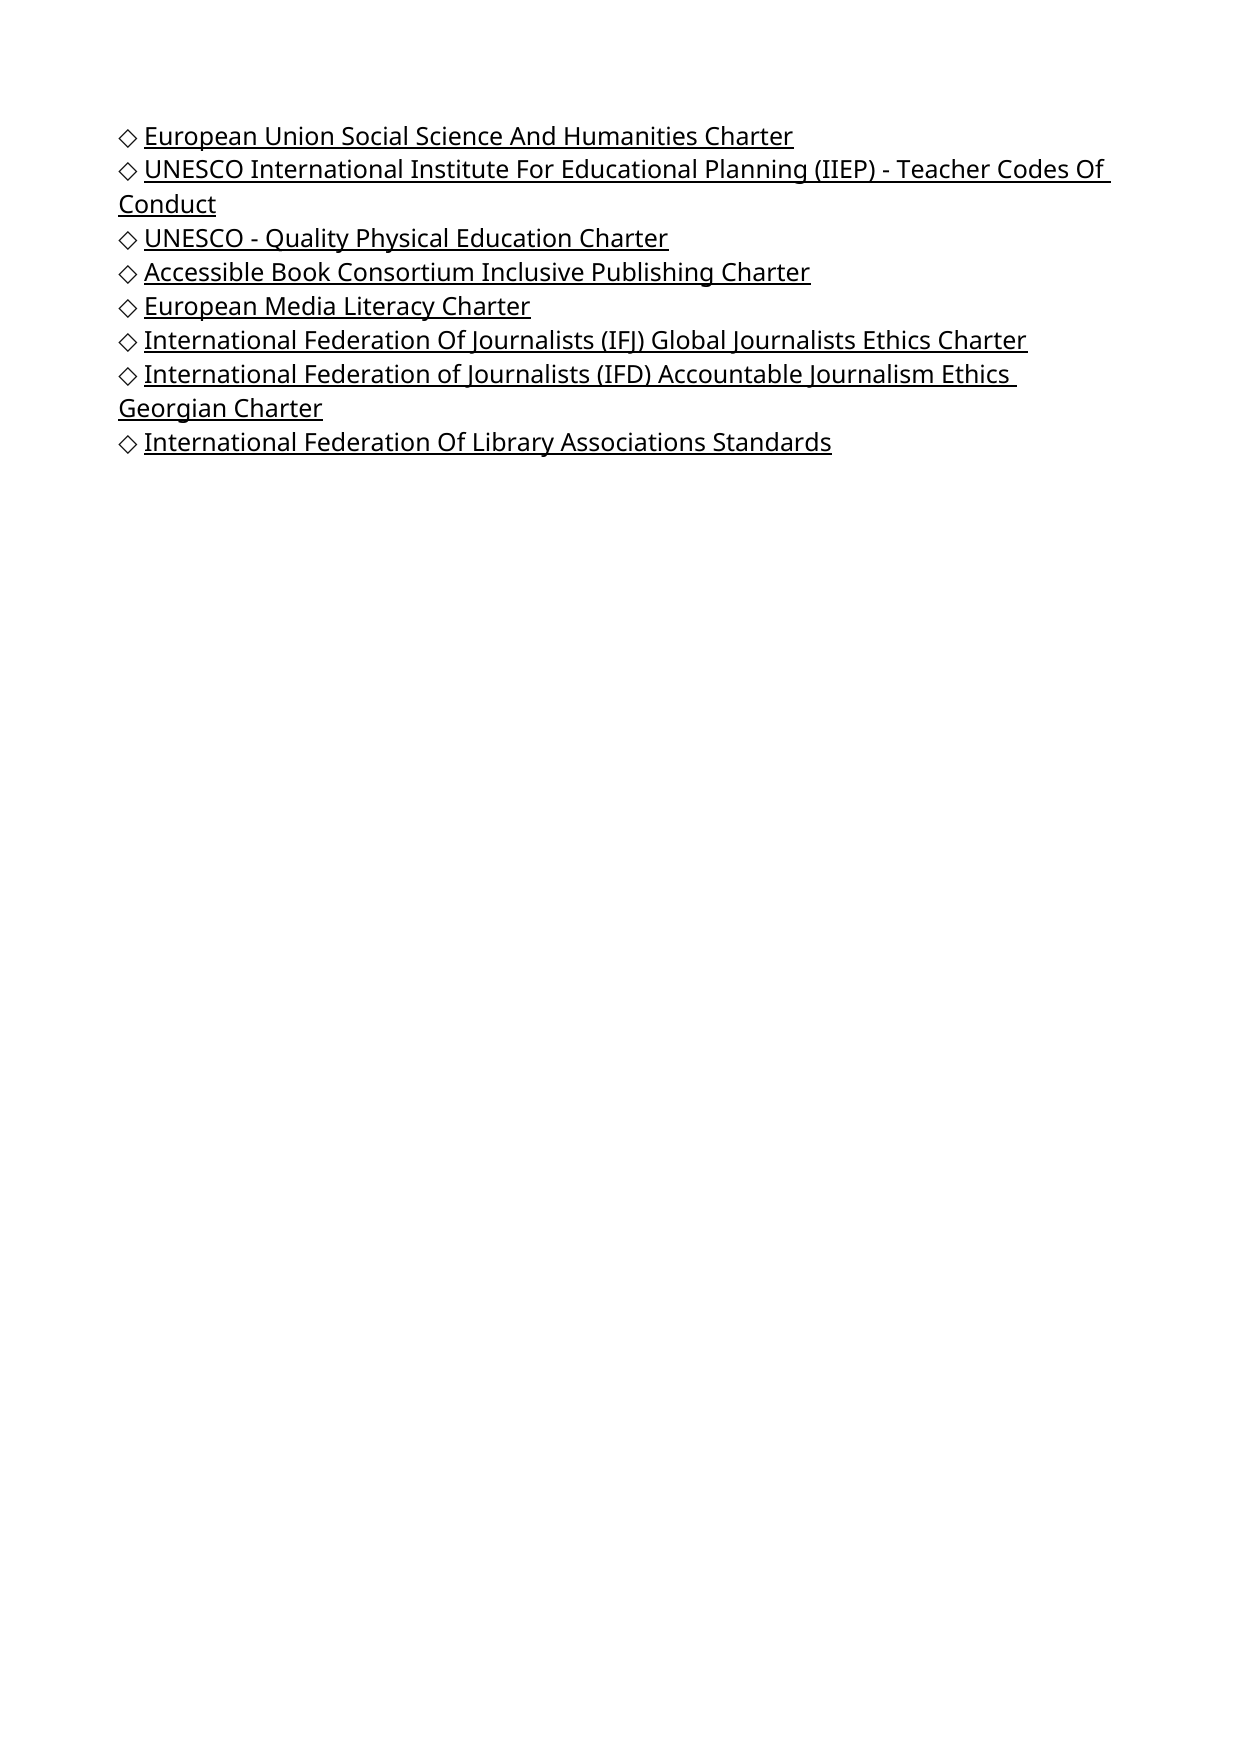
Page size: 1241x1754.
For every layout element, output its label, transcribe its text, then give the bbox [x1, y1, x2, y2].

text ◇ International Federation of Journalists (IFD) Accountable Journalism Ethics Georgian Charter [118, 357, 1122, 425]
text ◇ UNESCO International Institute For Educational Planning (IIEP) - Teacher Codes Of Conduct [118, 152, 1122, 220]
text ◇ European Union Social Science And Humanities Charter [118, 118, 1122, 152]
text ◇ Accessible Book Consortium Inclusive Publishing Charter [118, 254, 1122, 288]
text ◇ International Federation Of Library Associations Standards [118, 425, 1122, 459]
text ◇ International Federation Of Journalists (IFJ) Global Journalists Ethics Charter [118, 322, 1122, 357]
text ◇ European Media Literacy Charter [118, 288, 1122, 322]
text ◇ UNESCO - Quality Physical Education Charter [118, 220, 1122, 254]
